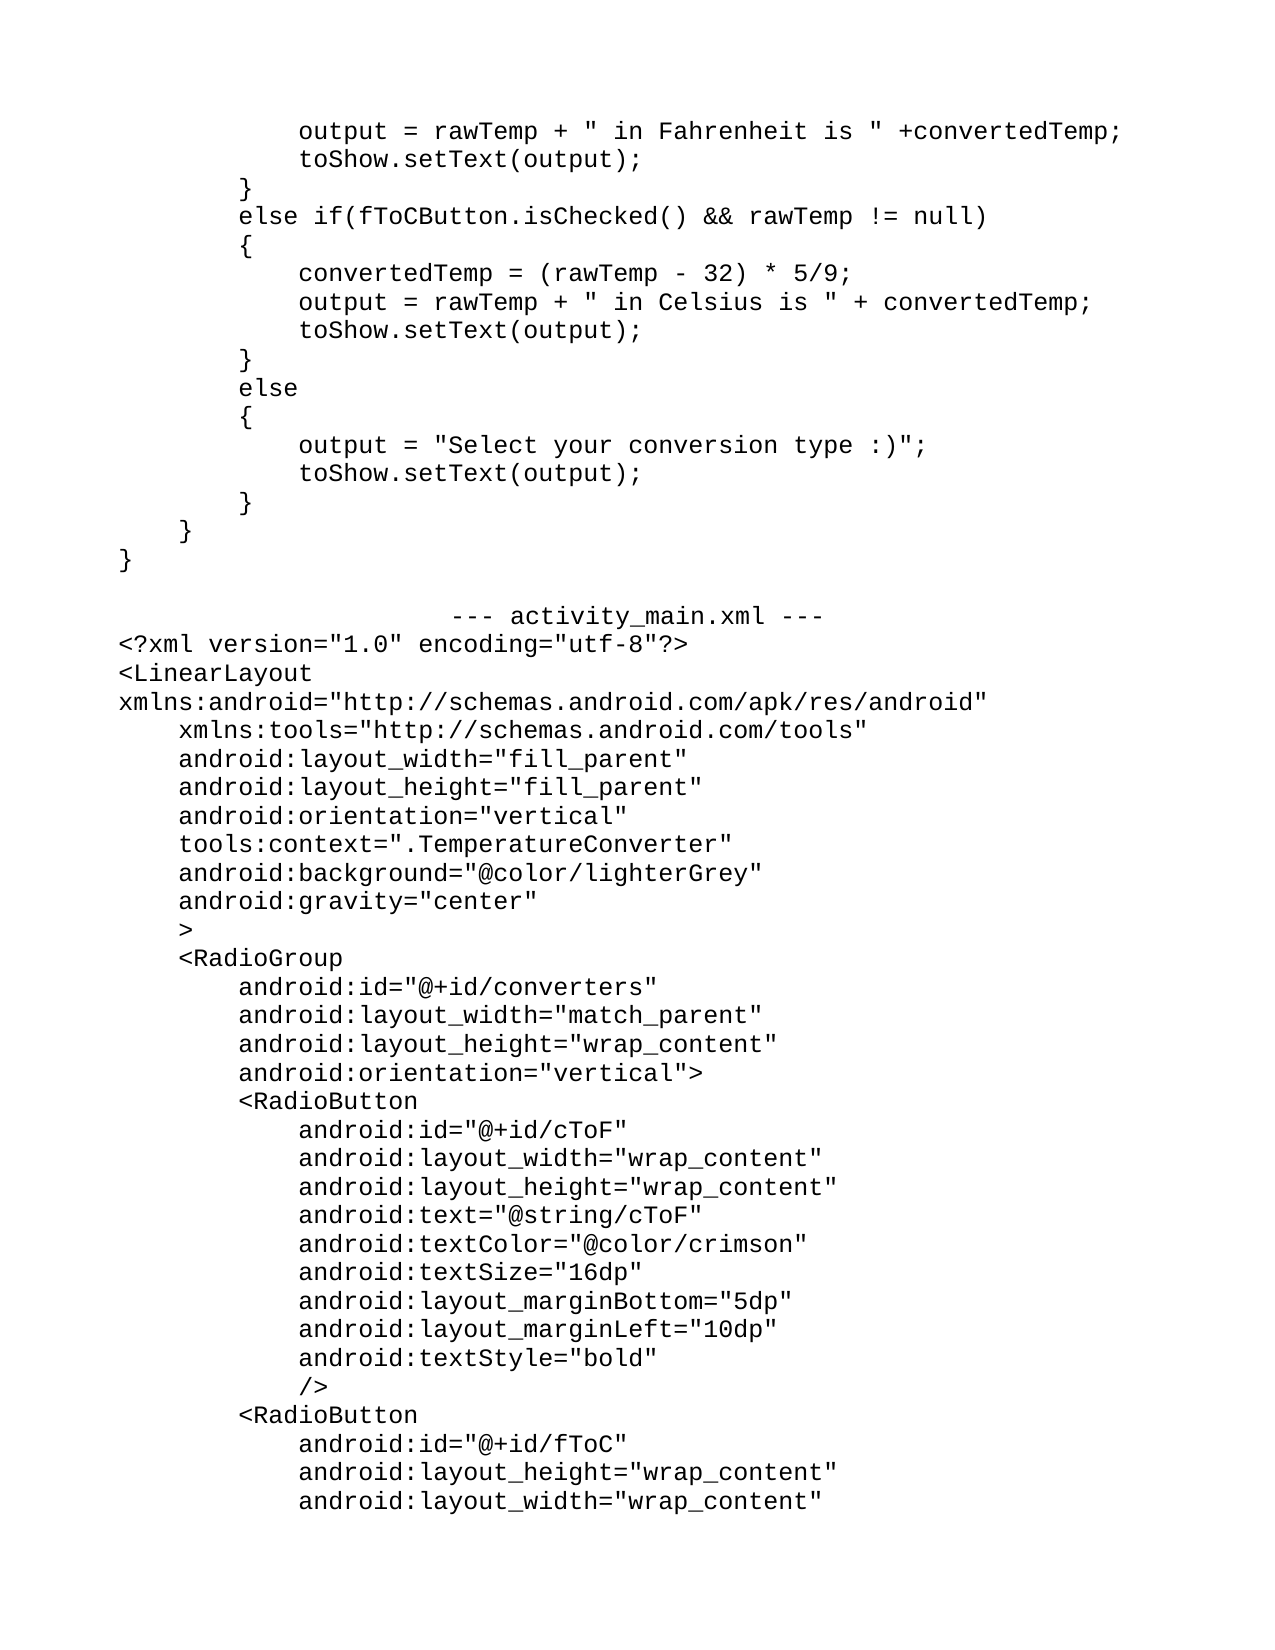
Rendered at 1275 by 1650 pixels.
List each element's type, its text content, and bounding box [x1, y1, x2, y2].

text <LinearLayout xmlns:android="http://schemas.android.com/apk/res/android" [118, 660, 1157, 717]
text android:textSize="16dp" [118, 1260, 1157, 1288]
text toShow.setText(output); [118, 461, 1157, 489]
text <RadioButton [118, 1088, 1157, 1117]
text android:text="@string/cToF" [118, 1203, 1157, 1231]
text } [118, 346, 1157, 375]
text android:id="@+id/cToF" [118, 1117, 1157, 1146]
text output = rawTemp + " in Fahrenheit is " +convertedTemp; [118, 118, 1157, 147]
text output = rawTemp + " in Celsius is " + convertedTemp; [118, 289, 1157, 318]
text android:orientation="vertical"> [118, 1060, 1157, 1088]
text android:layout_marginBottom="5dp" [118, 1288, 1157, 1317]
text } [118, 489, 1157, 518]
text android:layout_height="wrap_content" [118, 1459, 1157, 1488]
text toShow.setText(output); [118, 318, 1157, 346]
text { [118, 232, 1157, 261]
text android:id="@+id/converters" [118, 974, 1157, 1003]
text output = "Select your conversion type :)"; [118, 432, 1157, 461]
text android:layout_marginLeft="10dp" [118, 1317, 1157, 1345]
text android:textStyle="bold" [118, 1345, 1157, 1374]
text android:gravity="center" [118, 889, 1157, 917]
text else if(fToCButton.isChecked() && rawTemp != null) [118, 204, 1157, 232]
text > [118, 917, 1157, 946]
text } [118, 175, 1157, 204]
text android:layout_height="fill_parent" [118, 774, 1157, 803]
text } [118, 546, 1157, 575]
text android:layout_height="wrap_content" [118, 1174, 1157, 1203]
text android:layout_width="wrap_content" [118, 1488, 1157, 1517]
text android:orientation="vertical" [118, 803, 1157, 832]
text toShow.setText(output); [118, 147, 1157, 175]
text android:layout_width="fill_parent" [118, 746, 1157, 774]
text xmlns:tools="http://schemas.android.com/tools" [118, 717, 1157, 746]
text <RadioGroup [118, 946, 1157, 974]
text android:background="@color/lighterGrey" [118, 860, 1157, 889]
text convertedTemp = (rawTemp - 32) * 5/9; [118, 261, 1157, 289]
text <RadioButton [118, 1402, 1157, 1431]
text { [118, 403, 1157, 432]
text else [118, 375, 1157, 403]
text android:id="@+id/fToC" [118, 1431, 1157, 1459]
text } [118, 518, 1157, 546]
text android:textColor="@color/crimson" [118, 1231, 1157, 1260]
text android:layout_height="wrap_content" [118, 1031, 1157, 1060]
text android:layout_width="match_parent" [118, 1003, 1157, 1031]
text tools:context=".TemperatureConverter" [118, 832, 1157, 860]
text --- activity_main.xml --- [118, 603, 1157, 632]
text <?xml version="1.0" encoding="utf-8"?> [118, 632, 1157, 660]
text /> [118, 1374, 1157, 1402]
text android:layout_width="wrap_content" [118, 1146, 1157, 1174]
